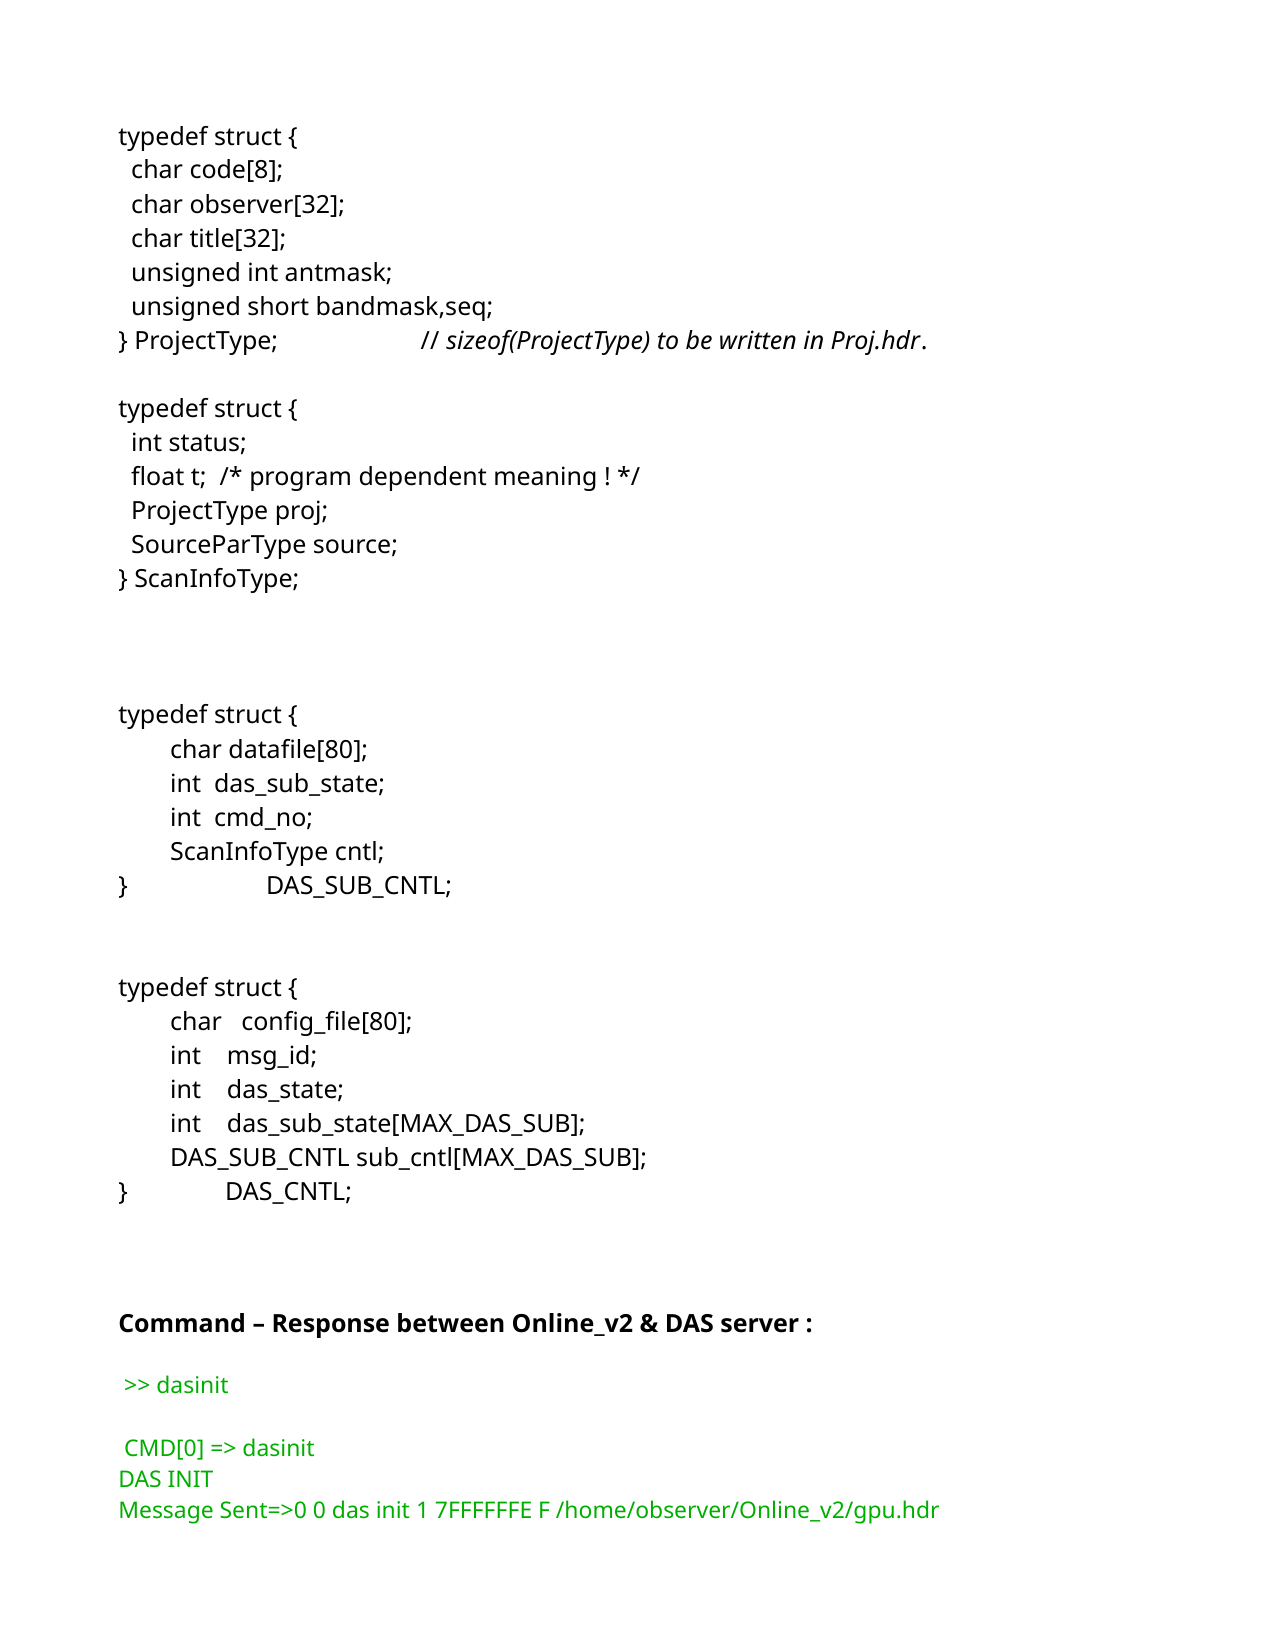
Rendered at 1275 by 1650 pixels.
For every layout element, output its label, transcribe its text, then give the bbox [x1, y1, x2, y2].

text float t; /* program dependent meaning ! */ [118, 459, 1157, 493]
text } DAS_CNTL; [118, 1174, 1157, 1208]
text } DAS_SUB_CNTL; [118, 867, 1157, 902]
text unsigned short bandmask,seq; [118, 288, 1157, 322]
text char title[32]; [118, 220, 1157, 254]
text char code[8]; [118, 152, 1157, 186]
text Command – Response between Online_v2 & DAS server : [118, 1306, 1157, 1340]
text char observer[32]; [118, 186, 1157, 220]
text int das_state; [118, 1072, 1157, 1106]
text ProjectType proj; [118, 493, 1157, 527]
text } ProjectType; // sizeof(ProjectType) to be written in Proj.hdr. [118, 322, 1157, 357]
text typedef struct { [118, 391, 1157, 425]
text } ScanInfoType; [118, 561, 1157, 595]
text int das_sub_state; [118, 765, 1157, 799]
text SourceParType source; [118, 527, 1157, 561]
text typedef struct { [118, 697, 1157, 731]
text >> dasinit [118, 1369, 1157, 1401]
text Message Sent=>0 0 das init 1 7FFFFFFE F /home/observer/Online_v2/gpu.hdr [118, 1494, 1157, 1526]
text typedef struct { [118, 118, 1157, 152]
text DAS_SUB_CNTL sub_cntl[MAX_DAS_SUB]; [118, 1140, 1157, 1174]
text int status; [118, 425, 1157, 459]
text char datafile[80]; [118, 731, 1157, 765]
text typedef struct { [118, 970, 1157, 1004]
text int cmd_no; [118, 799, 1157, 833]
text CMD[0] => dasinit [118, 1432, 1157, 1463]
text unsigned int antmask; [118, 254, 1157, 288]
text DAS INIT [118, 1463, 1157, 1494]
text int msg_id; [118, 1038, 1157, 1072]
text int das_sub_state[MAX_DAS_SUB]; [118, 1106, 1157, 1140]
text ScanInfoType cntl; [118, 833, 1157, 867]
text char config_file[80]; [118, 1004, 1157, 1038]
